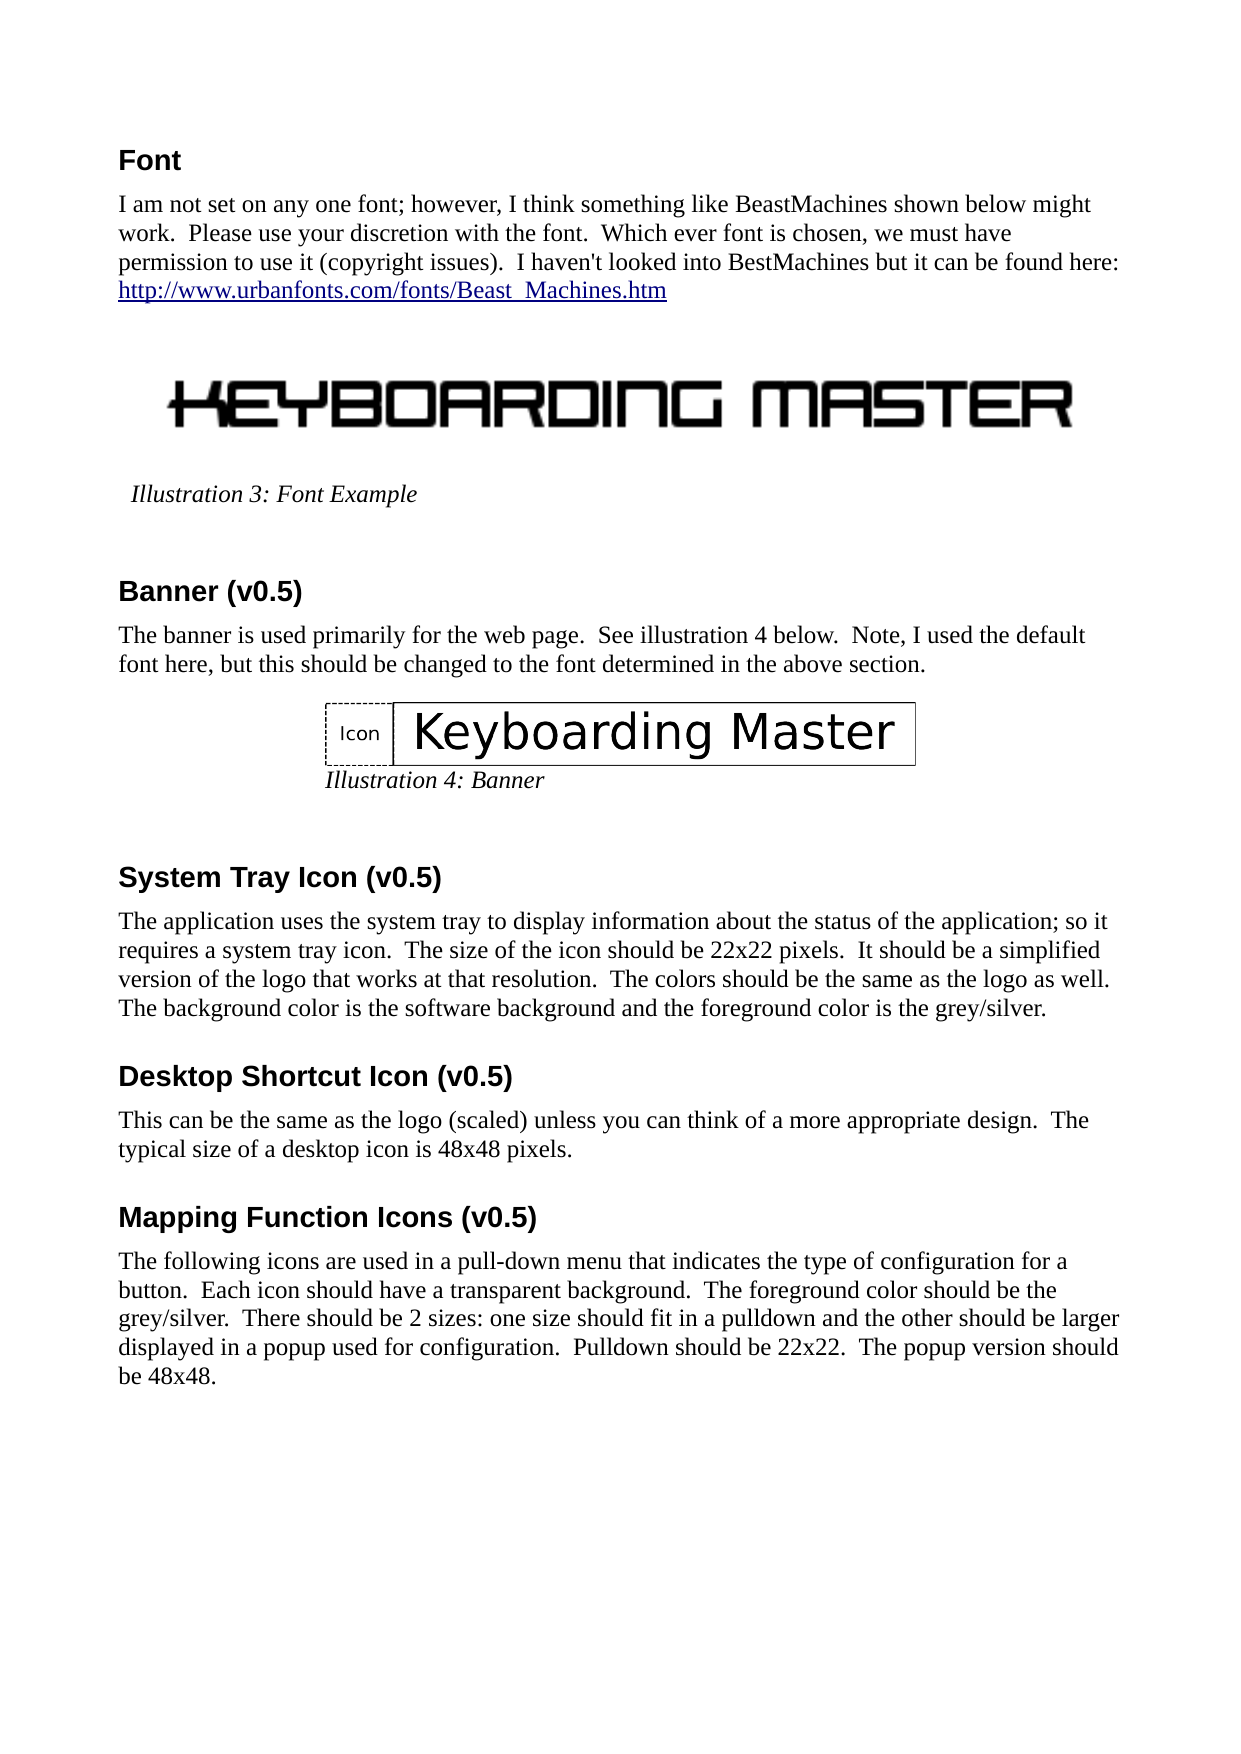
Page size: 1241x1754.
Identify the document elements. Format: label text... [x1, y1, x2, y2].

picture [325, 702, 916, 766]
subtitle Banner (v0.5) [118, 574, 1122, 608]
text Illustration 3: Font Example [131, 480, 1110, 508]
subtitle System Tray Icon (v0.5) [118, 860, 1122, 894]
text This can be the same as the logo (scaled) unless you can think of a more appropriate design. The typical size of a desktop icon is 48x48 pixels. [118, 1105, 1122, 1162]
text The following icons are used in a pull-down menu that indicates the type of configuration for a button. Each icon should have a transparent background. The foreground color should be the grey/silver. There should be 2 sizes: one size should fit in a pulldown and the other should be larger displayed in a popup used for configuration. Pulldown should be 22x22. The popup version should be 48x48. [118, 1246, 1122, 1390]
text Illustration 4: Banner [325, 766, 915, 794]
text I am not set on any one font; however, I think something like BeastMachines shown below might work. Please use your discretion with the font. Which ever font is chosen, we must have permission to use it (copyright issues). I haven't looked into BestMachines but it can be found here: http://www.urbanfonts.com/fonts/Beast_Machines.htm [118, 189, 1122, 304]
subtitle Desktop Shortcut Icon (v0.5) [118, 1059, 1122, 1092]
text The banner is used primarily for the web page. See illustration 4 below. Note, I used the default font here, but this should be changed to the font determined in the above section. [118, 620, 1122, 678]
subtitle Font [118, 143, 1122, 177]
subtitle Mapping Function Icons (v0.5) [118, 1200, 1122, 1233]
text The application uses the system tray to display information about the status of the application; so it requires a system tray icon. The size of the icon should be 22x22 pixels. It should be a simplified version of the logo that works at that resolution. The colors should be the same as the logo as well. The background color is the software background and the foreground color is the grey/silver. [118, 906, 1122, 1021]
picture [130, 329, 1110, 480]
